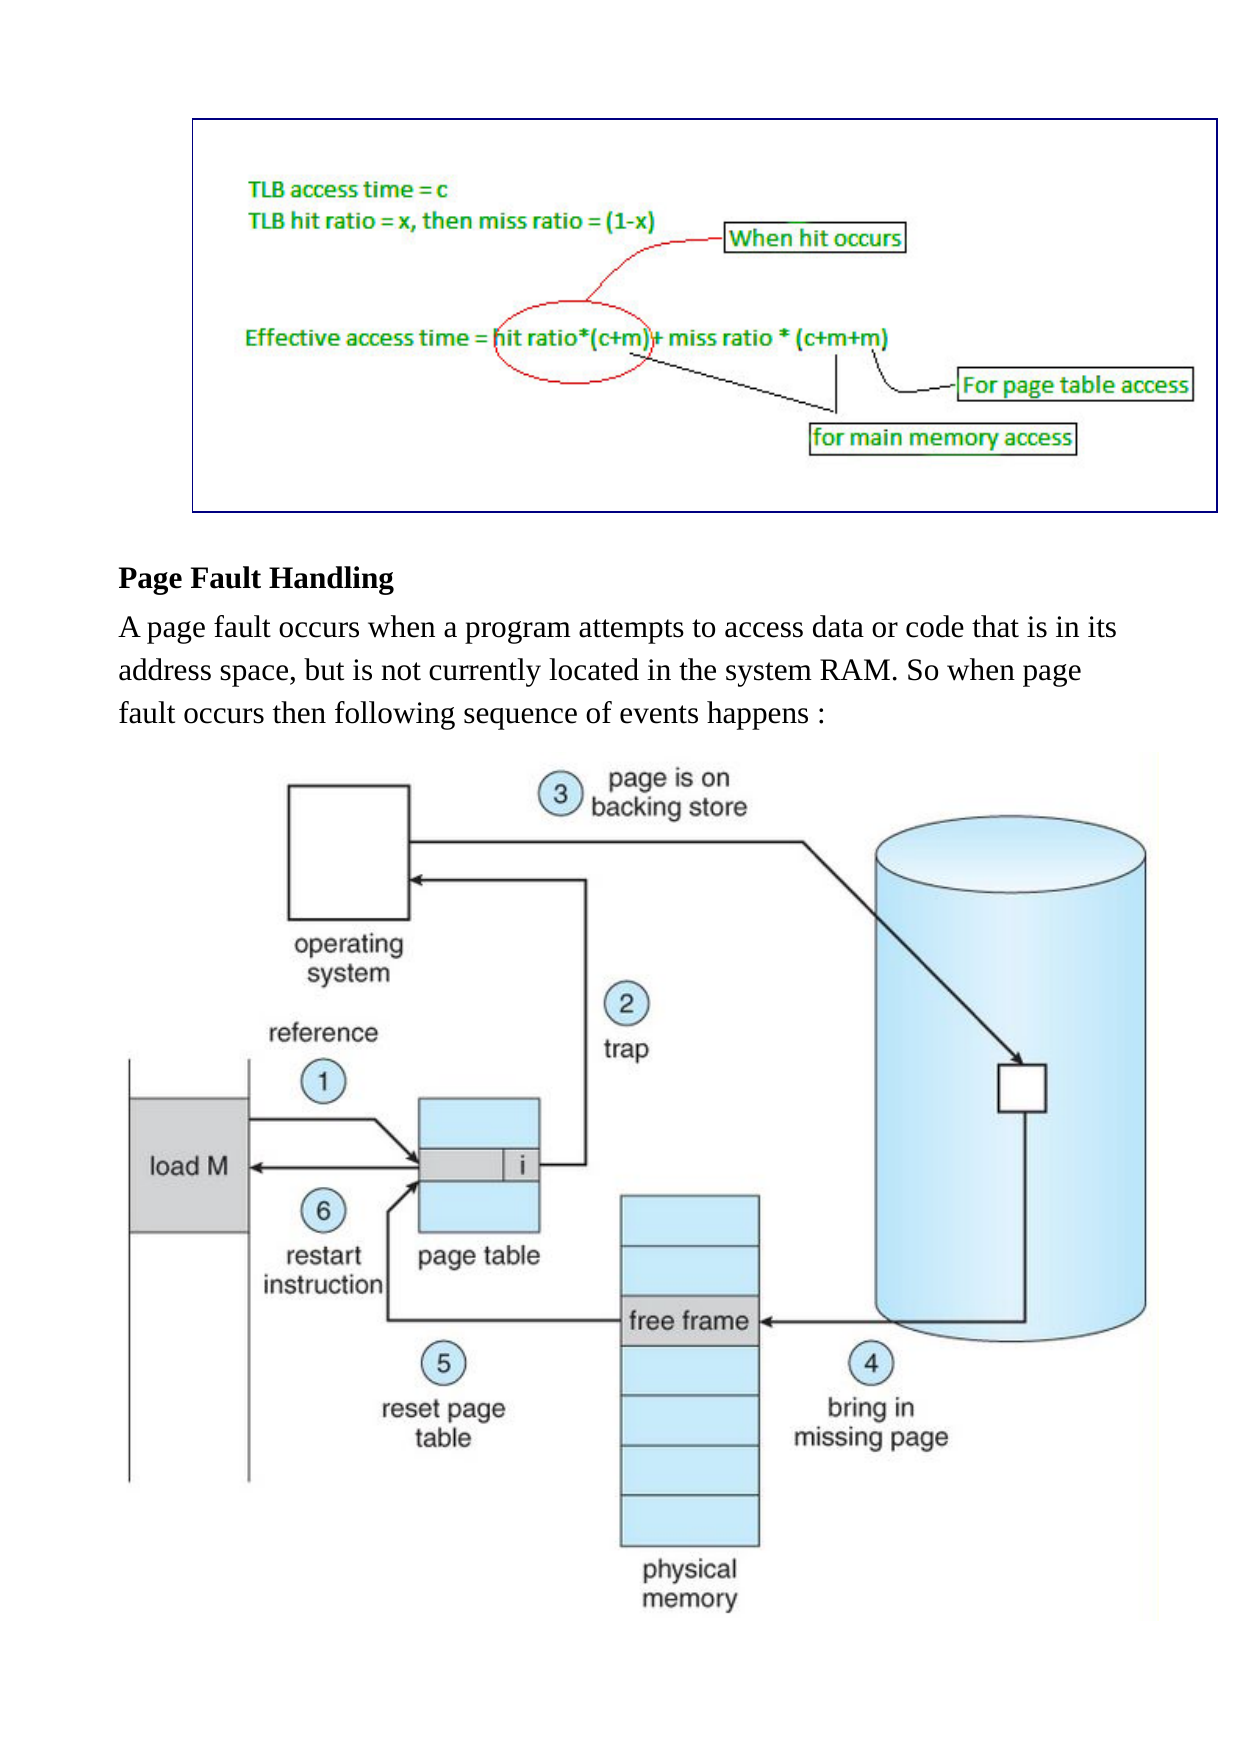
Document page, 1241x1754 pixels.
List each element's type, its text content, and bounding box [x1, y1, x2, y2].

picture [118, 752, 1159, 1621]
subtitle Page Fault Handling [118, 560, 1122, 596]
picture [193, 120, 1216, 511]
text A page fault occurs when a program attempts to access data or code that is in its address space, but is not currently located in the system RAM. So when page fault occurs then following sequence of events happens : [118, 608, 1122, 730]
